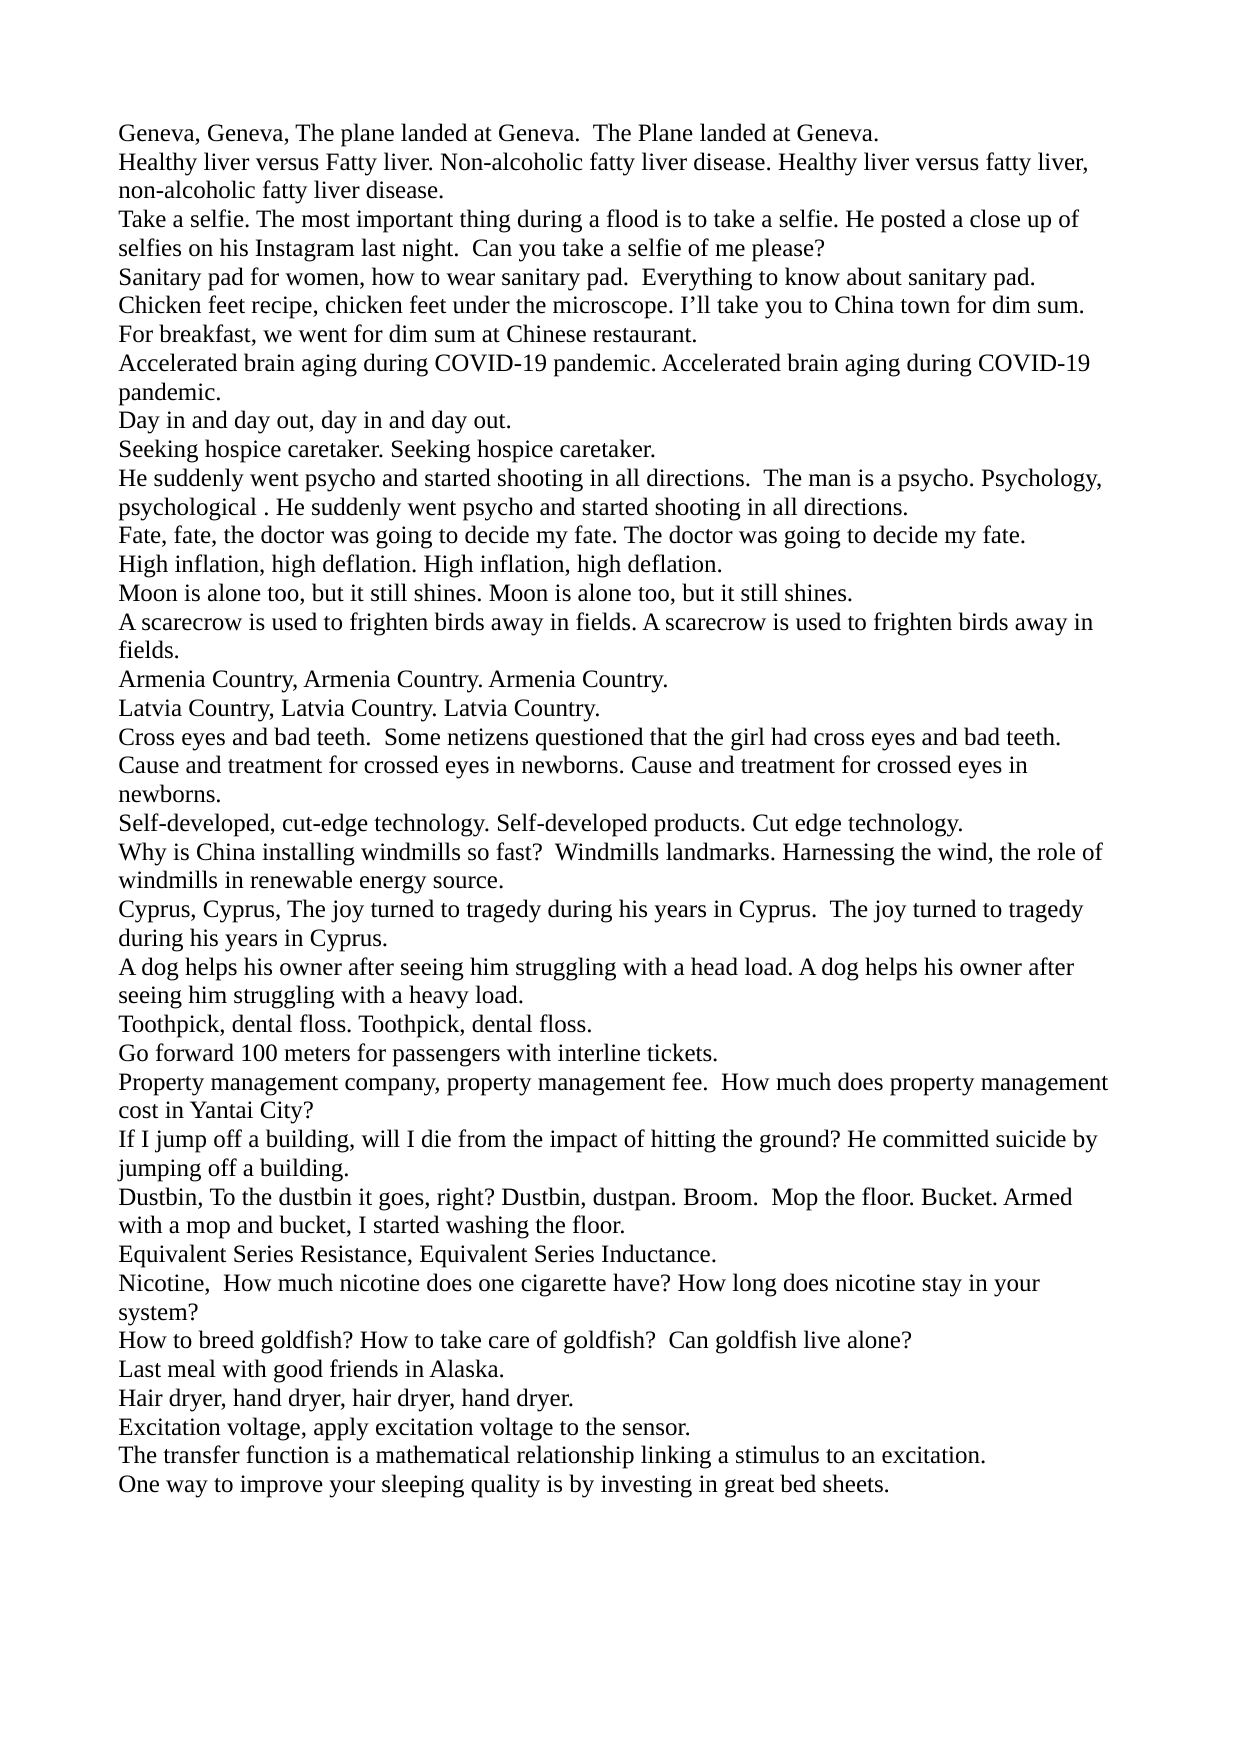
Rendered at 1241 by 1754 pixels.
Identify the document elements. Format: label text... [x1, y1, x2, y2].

text Toothpick, dental floss. Toothpick, dental floss. [118, 1009, 1122, 1038]
text Sanitary pad for women, how to wear sanitary pad. Everything to know about sanitary pad. [118, 262, 1122, 291]
text Dustbin, To the dustbin it goes, right? Dustbin, dustpan. Broom. Mop the floor. Bucket. Armed with a mop and bucket, I started washing the floor. [118, 1182, 1122, 1239]
text How to breed goldfish? How to take care of goldfish? Can goldfish live alone? [118, 1326, 1122, 1354]
text If I jump off a building, will I die from the impact of hitting the ground? He committed suicide by jumping off a building. [118, 1124, 1122, 1182]
text Day in and day out, day in and day out. [118, 406, 1122, 434]
text Cyprus, Cyprus, The joy turned to tragedy during his years in Cyprus. The joy turned to tragedy during his years in Cyprus. [118, 894, 1122, 952]
text Excitation voltage, apply excitation voltage to the sensor. [118, 1412, 1122, 1441]
text Equivalent Series Resistance, Equivalent Series Inductance. [118, 1239, 1122, 1268]
text Cross eyes and bad teeth. Some netizens questioned that the girl had cross eyes and bad teeth. Cause and treatment for crossed eyes in newborns. Cause and treatment for crossed eyes in newborns. [118, 722, 1122, 808]
text Last meal with good friends in Alaska. [118, 1354, 1122, 1383]
text Hair dryer, hand dryer, hair dryer, hand dryer. [118, 1383, 1122, 1412]
text Seeking hospice caretaker. Seeking hospice caretaker. [118, 434, 1122, 463]
text For breakfast, we went for dim sum at Chinese restaurant. [118, 319, 1122, 348]
text Healthy liver versus Fatty liver. Non-alcoholic fatty liver disease. Healthy liver versus fatty liver, non-alcoholic fatty liver disease. [118, 147, 1122, 204]
text The transfer function is a mathematical relationship linking a stimulus to an excitation. [118, 1441, 1122, 1469]
text Geneva, Geneva, The plane landed at Geneva. The Plane landed at Geneva. [118, 118, 1122, 147]
text A scarecrow is used to frighten birds away in fields. A scarecrow is used to frighten birds away in fields. [118, 607, 1122, 664]
text Self-developed, cut-edge technology. Self-developed products. Cut edge technology. [118, 808, 1122, 837]
text Fate, fate, the doctor was going to decide my fate. The doctor was going to decide my fate. [118, 521, 1122, 549]
text A dog helps his owner after seeing him struggling with a head load. A dog helps his owner after seeing him struggling with a heavy load. [118, 952, 1122, 1009]
text One way to improve your sleeping quality is by investing in great bed sheets. [118, 1469, 1122, 1498]
text Take a selfie. The most important thing during a flood is to take a selfie. He posted a close up of selfies on his Instagram last night. Can you take a selfie of me please? [118, 204, 1122, 262]
text He suddenly went psycho and started shooting in all directions. The man is a psycho. Psychology, psychological . He suddenly went psycho and started shooting in all directions. [118, 463, 1122, 521]
text Moon is alone too, but it still shines. Moon is alone too, but it still shines. [118, 578, 1122, 607]
text Accelerated brain aging during COVID-19 pandemic. Accelerated brain aging during COVID-19 pandemic. [118, 348, 1122, 406]
text Property management company, property management fee. How much does property management cost in Yantai City? [118, 1067, 1122, 1124]
text Chicken feet recipe, chicken feet under the microscope. I’ll take you to China town for dim sum. [118, 291, 1122, 319]
text Go forward 100 meters for passengers with interline tickets. [118, 1038, 1122, 1067]
text High inflation, high deflation. High inflation, high deflation. [118, 549, 1122, 578]
text Nicotine, How much nicotine does one cigarette have? How long does nicotine stay in your system? [118, 1268, 1122, 1326]
text Armenia Country, Armenia Country. Armenia Country. [118, 664, 1122, 693]
text Latvia Country, Latvia Country. Latvia Country. [118, 693, 1122, 722]
text Why is China installing windmills so fast? Windmills landmarks. Harnessing the wind, the role of windmills in renewable energy source. [118, 837, 1122, 894]
